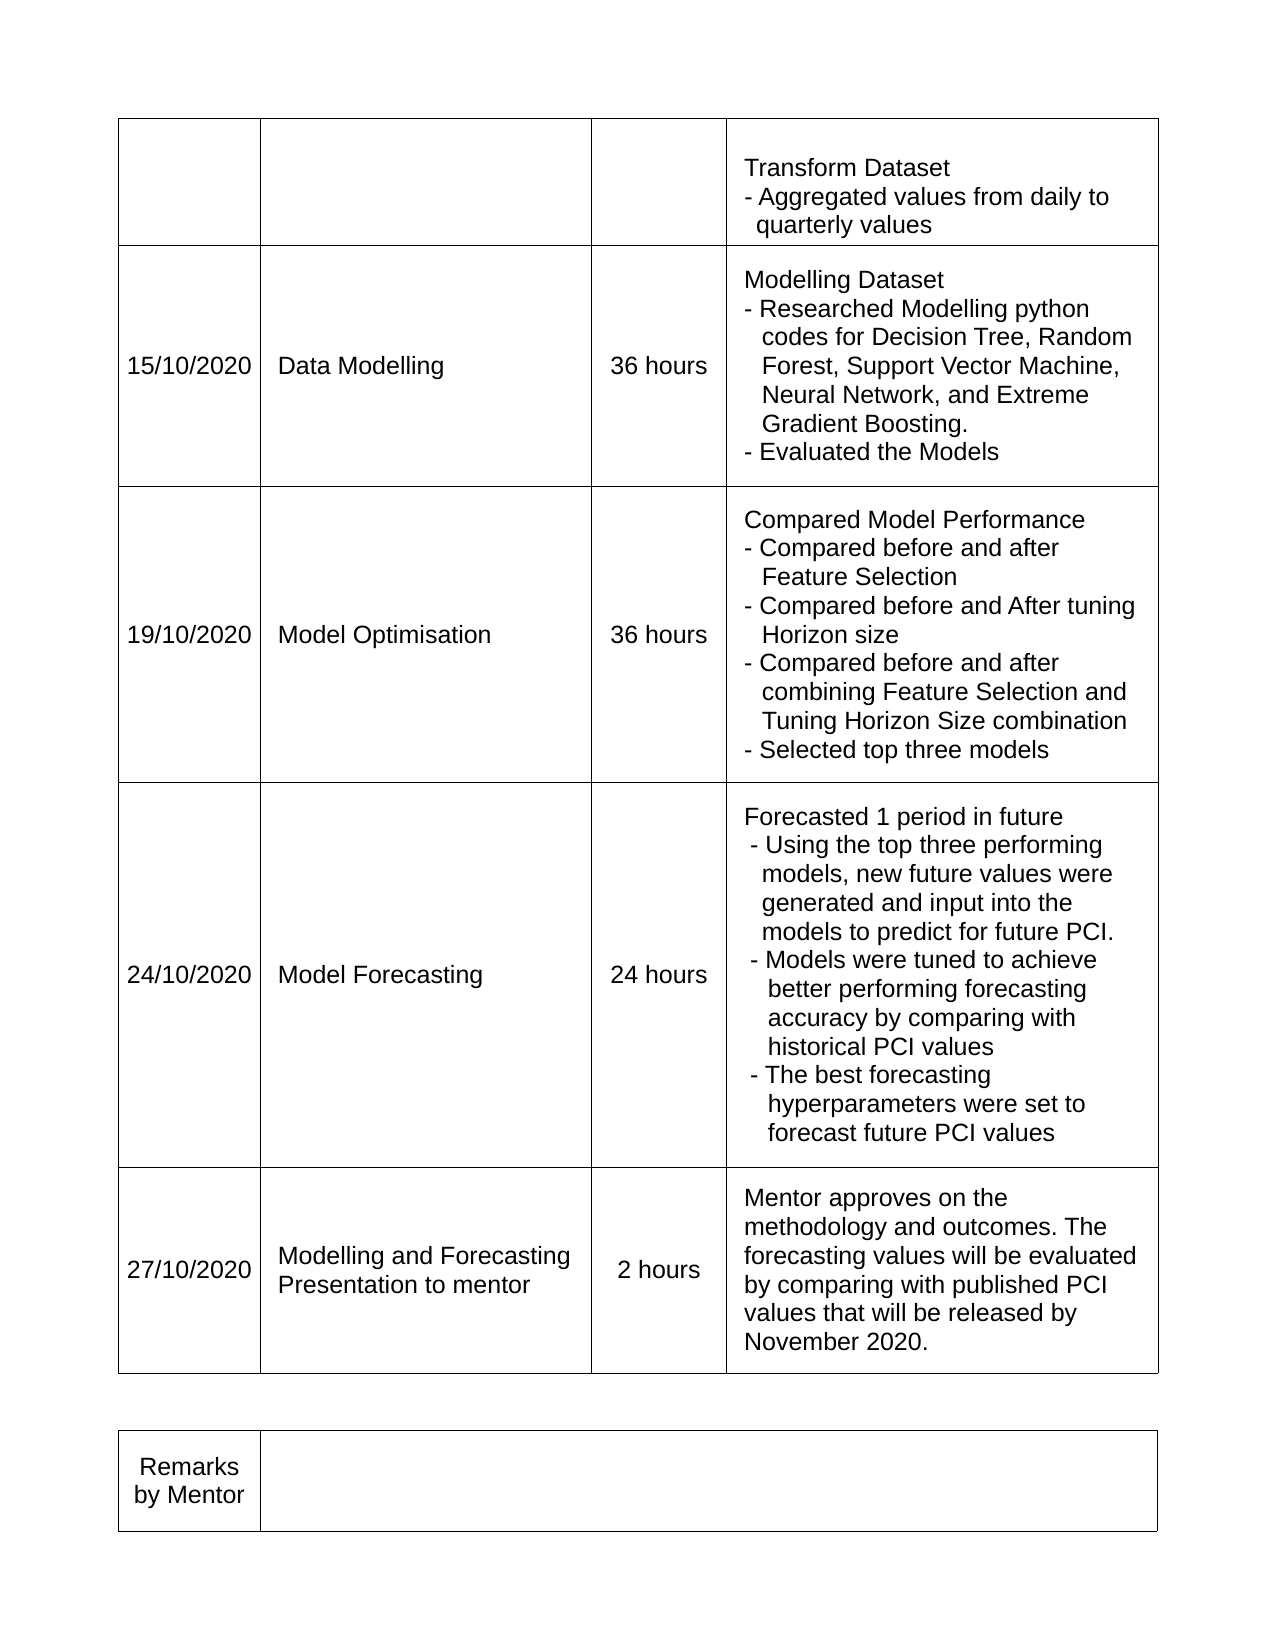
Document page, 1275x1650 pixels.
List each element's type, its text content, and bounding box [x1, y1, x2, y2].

table_cell Modelling Dataset - Researched Modelling python codes for Decision Tree, Random Forest, Support Vector Machine, Neural Network, and Extreme Gradient Boosting. - Evaluated the Models [727, 246, 1158, 486]
table_cell 24 hours [592, 783, 726, 1167]
table_cell Compared Model Performance - Compared before and after Feature Selection - Compared before and After tuning Horizon size - Compared before and after combining Feature Selection and Tuning Horizon Size combination - Selected top three models [727, 487, 1158, 782]
table_cell 2 hours [592, 1168, 726, 1372]
table_cell 19/10/2020 [119, 487, 260, 782]
table_cell [592, 119, 726, 245]
table_header Remarks by Mentor [119, 1431, 260, 1531]
table_cell Model Forecasting [261, 783, 591, 1167]
table_cell Transform Dataset - Aggregated values from daily to quarterly values [727, 119, 1158, 245]
table_cell [261, 119, 591, 245]
table_cell Mentor approves on the methodology and outcomes. The forecasting values will be evaluated by comparing with published PCI values that will be released by November 2020. [727, 1168, 1158, 1372]
table_cell Modelling and Forecasting Presentation to mentor [261, 1168, 591, 1372]
table_header [261, 1431, 1157, 1531]
table_cell 36 hours [592, 487, 726, 782]
table_cell Model Optimisation [261, 487, 591, 782]
table_cell 27/10/2020 [119, 1168, 260, 1372]
table_cell Data Modelling [261, 246, 591, 486]
table_cell [119, 119, 260, 245]
table_cell 24/10/2020 [119, 783, 260, 1167]
table_cell Forecasted 1 period in future - Using the top three performing models, new future values were generated and input into the models to predict for future PCI. - Models were tuned to achieve better performing forecasting accuracy by comparing with historical PCI values - The best forecasting hyperparameters were set to forecast future PCI values [727, 783, 1158, 1167]
table_cell 36 hours [592, 246, 726, 486]
table_cell 15/10/2020 [119, 246, 260, 486]
